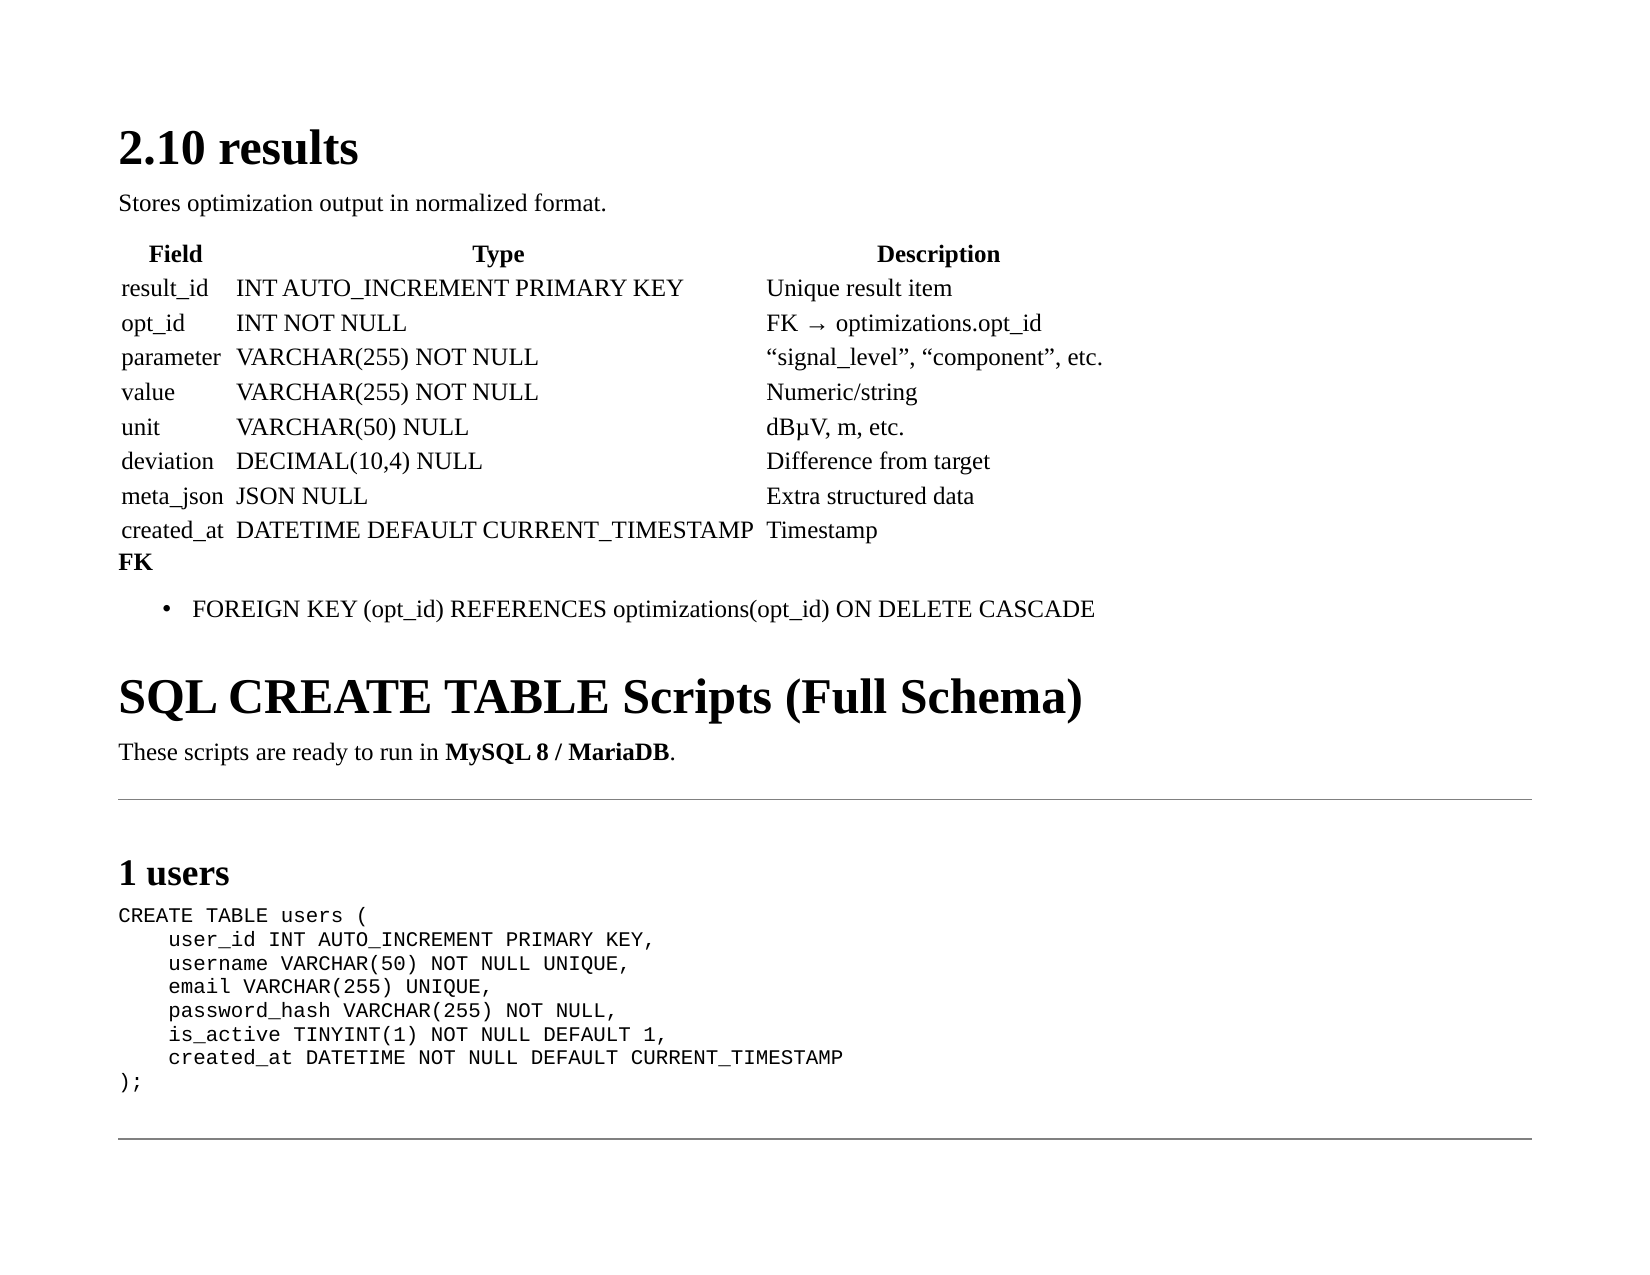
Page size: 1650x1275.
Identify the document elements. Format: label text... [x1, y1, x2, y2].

text email VARCHAR(255) UNIQUE, [118, 976, 1532, 1000]
table_cell DECIMAL(10,4) NULL [233, 443, 763, 478]
text ); [118, 1071, 1532, 1095]
table_cell parameter [118, 340, 233, 374]
table_cell FK → optimizations.opt_id [763, 305, 1114, 339]
table_cell value [118, 374, 233, 409]
table_cell Unique result item [763, 270, 1114, 305]
subtitle 1 users [118, 850, 1532, 893]
table_cell JSON NULL [233, 478, 763, 512]
text created_at DATETIME NOT NULL DEFAULT CURRENT_TIMESTAMP [118, 1047, 1532, 1071]
table_cell created_at [118, 513, 233, 547]
table_cell Difference from target [763, 443, 1114, 478]
table_cell Extra structured data [763, 478, 1114, 512]
text user_id INT AUTO_INCREMENT PRIMARY KEY, [118, 929, 1532, 953]
subtitle SQL CREATE TABLE Scripts (Full Schema) [118, 667, 1532, 725]
text These scripts are ready to run in MySQL 8 / MariaDB. [118, 737, 1532, 766]
text password_hash VARCHAR(255) NOT NULL, [118, 1000, 1532, 1024]
table_cell VARCHAR(50) NULL [233, 409, 763, 443]
text FK [118, 547, 1532, 576]
table_cell INT NOT NULL [233, 305, 763, 339]
table_cell “signal_level”, “component”, etc. [763, 340, 1114, 374]
table_cell VARCHAR(255) NOT NULL [233, 340, 763, 374]
text username VARCHAR(50) NOT NULL UNIQUE, [118, 953, 1532, 976]
text CREATE TABLE users ( [118, 906, 1532, 929]
table_cell deviation [118, 443, 233, 478]
table_cell VARCHAR(255) NOT NULL [233, 374, 763, 409]
text is_active TINYINT(1) NOT NULL DEFAULT 1, [118, 1024, 1532, 1047]
table_header Description [763, 236, 1114, 270]
subtitle 2.10 results [118, 118, 1532, 176]
table_cell result_id [118, 270, 233, 305]
table_header Field [118, 236, 233, 270]
table_cell meta_json [118, 478, 233, 512]
table_cell opt_id [118, 305, 233, 339]
table_cell Timestamp [763, 513, 1114, 547]
table_header Type [233, 236, 763, 270]
text Stores optimization output in normalized format. [118, 188, 1532, 217]
table_cell DATETIME DEFAULT CURRENT_TIMESTAMP [233, 513, 763, 547]
list FOREIGN KEY (opt_id) REFERENCES optimizations(opt_id) ON DELETE CASCADE [162, 594, 1532, 623]
table_cell unit [118, 409, 233, 443]
table_cell INT AUTO_INCREMENT PRIMARY KEY [233, 270, 763, 305]
table_cell Numeric/string [763, 374, 1114, 409]
table_cell dBµV, m, etc. [763, 409, 1114, 443]
